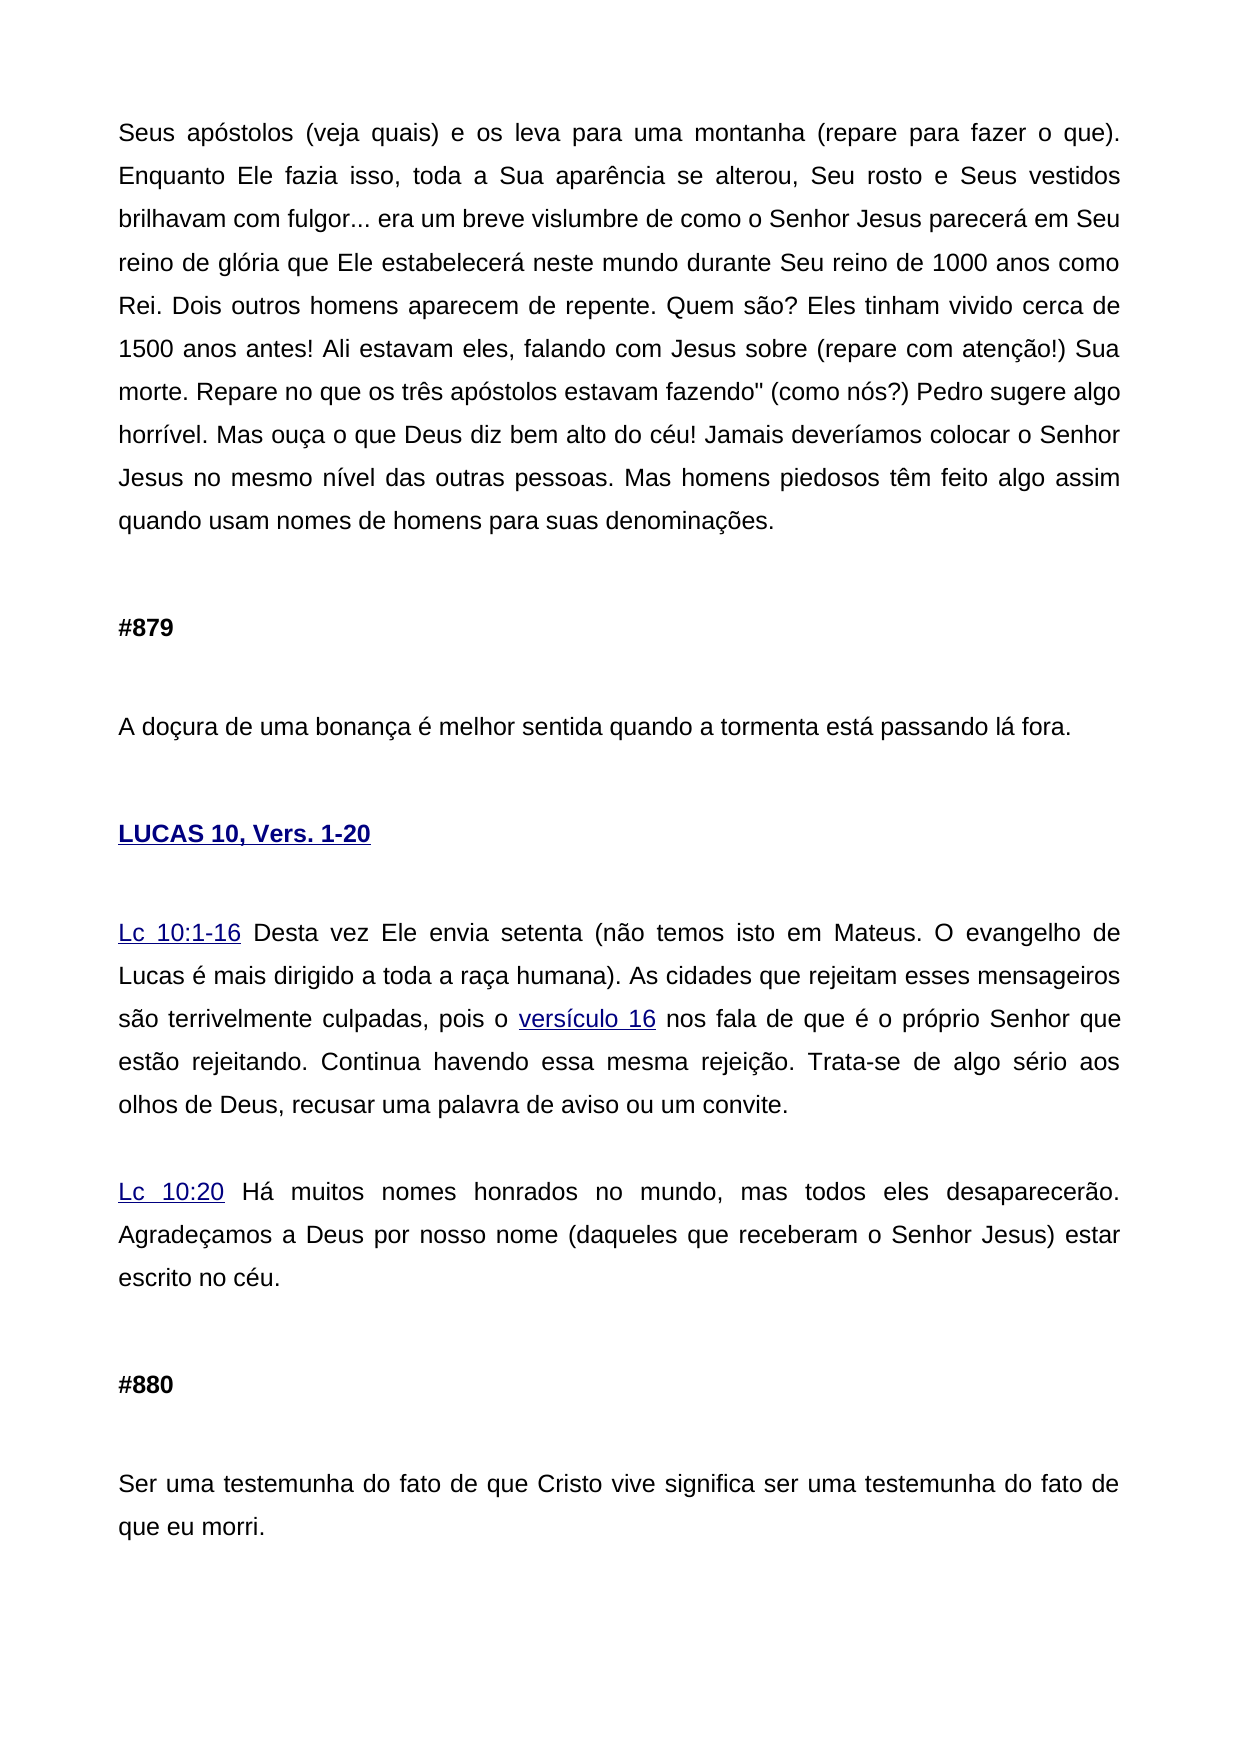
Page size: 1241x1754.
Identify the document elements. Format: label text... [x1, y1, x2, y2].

text Ser uma testemunha do fato de que Cristo vive significa ser uma testemunha do fato de que eu morri. [118, 1469, 1122, 1541]
text A doçura de uma bonança é melhor sentida quando a tormenta está passando lá fora. [118, 712, 1122, 741]
text Seus apóstolos (veja quais) e os leva para uma montanha (repare para fazer o que). Enquanto Ele fazia isso, toda a Sua aparência se alterou, Seu rosto e Seus vestidos brilhavam com fulgor... era um breve vislumbre de como o Senhor Jesus parecerá em Seu reino de glória que Ele estabelecerá neste mundo durante Seu reino de 1000 anos como Rei. Dois outros homens aparecem de repente. Quem são? Eles tinham vivido cerca de 1500 anos antes! Ali estavam eles, falando com Jesus sobre (repare com atenção!) Sua morte. Repare no que os três apóstolos estavam fazendo" (como nós?) Pedro sugere algo horrível. Mas ouça o que Deus diz bem alto do céu! Jamais deveríamos colocar o Senhor Jesus no mesmo nível das outras pessoas. Mas homens piedosos têm feito algo assim quando usam nomes de homens para suas denominações. [118, 118, 1122, 535]
subtitle #879 [118, 613, 1122, 642]
text Lc 10:1-16 Desta vez Ele envia setenta (não temos isto em Mateus. O evangelho de Lucas é mais dirigido a toda a raça humana). As cidades que rejeitam esses mensageiros são terrivelmente culpadas, pois o versículo 16 nos fala de que é o próprio Senhor que estão rejeitando. Continua havendo essa mesma rejeição. Trata-se de algo sério aos olhos de Deus, recusar uma palavra de aviso ou um convite. [118, 918, 1122, 1119]
subtitle #880 [118, 1370, 1122, 1399]
subtitle LUCAS 10, Vers. 1-20 [118, 819, 1122, 848]
text Lc 10:20 Há muitos nomes honrados no mundo, mas todos eles desaparecerão. Agradeçamos a Deus por nosso nome (daqueles que receberam o Senhor Jesus) estar escrito no céu. [118, 1177, 1122, 1292]
